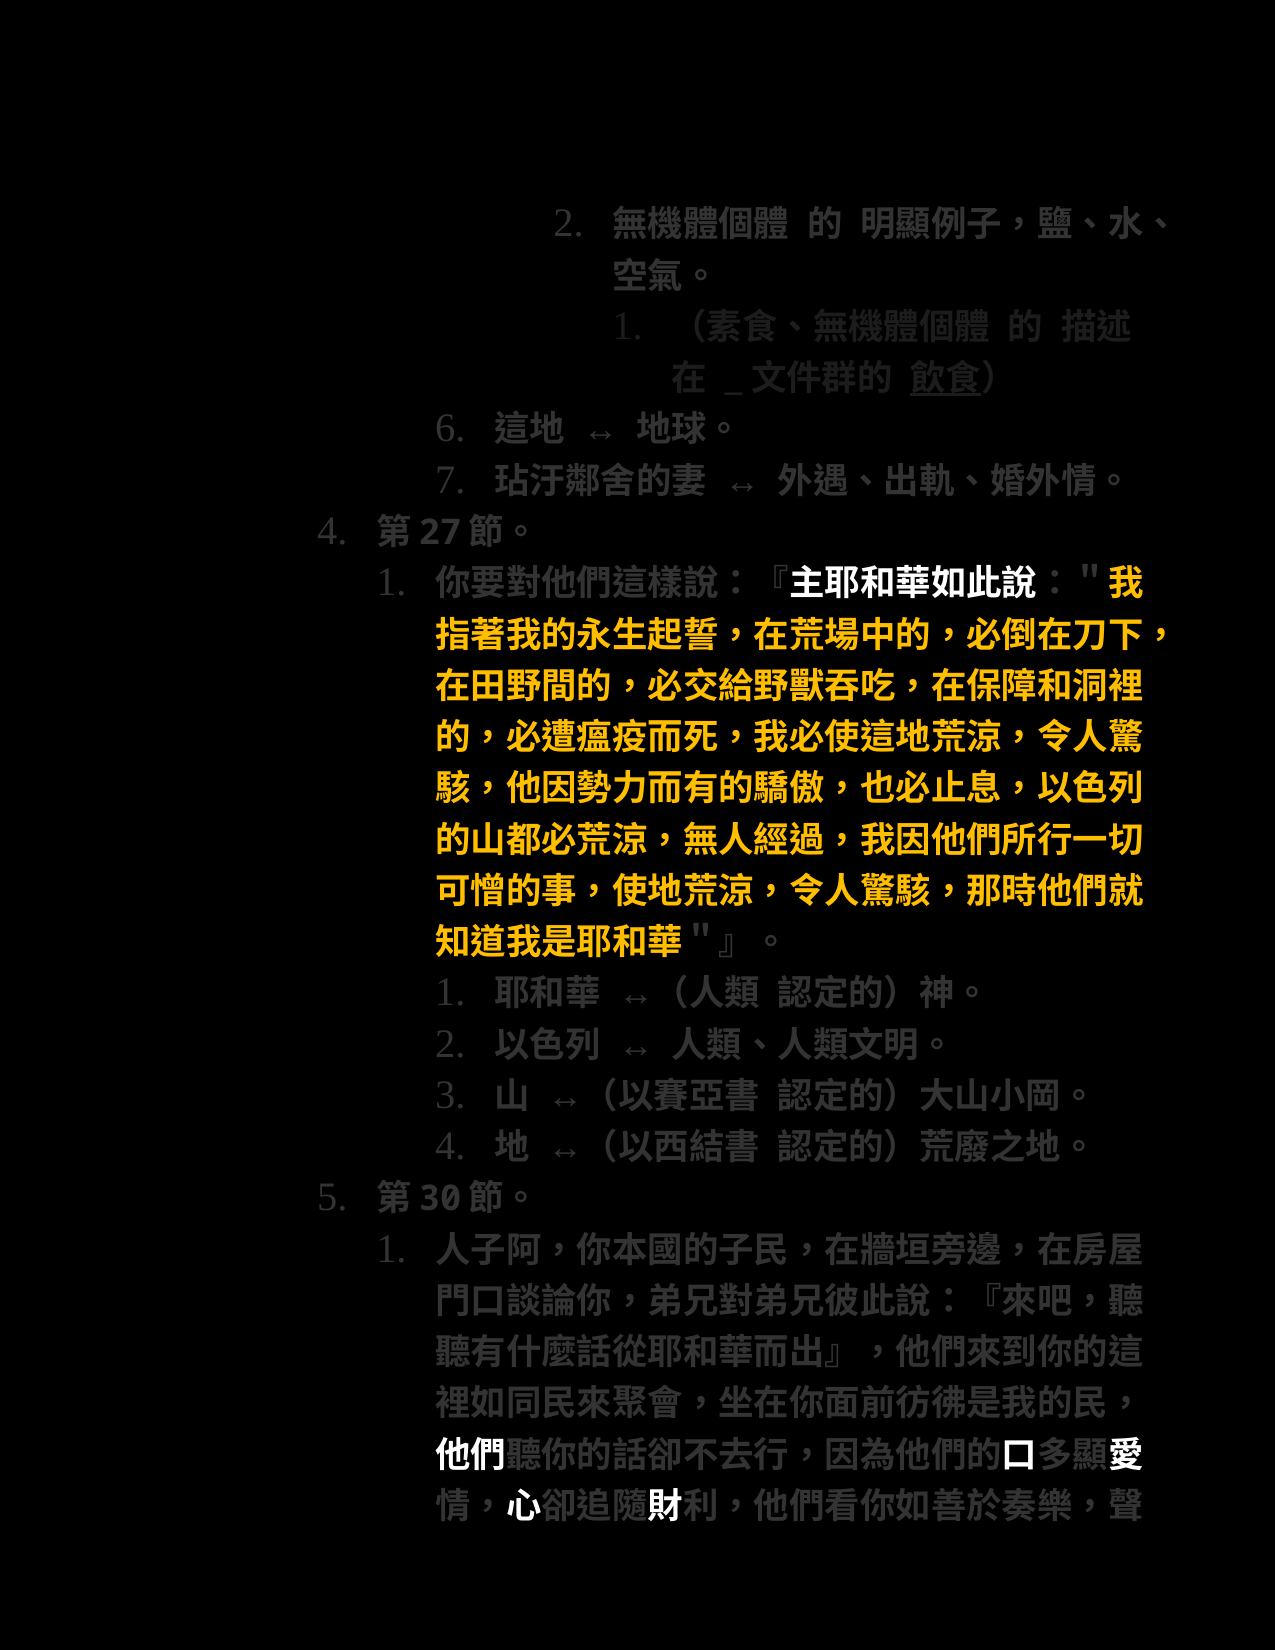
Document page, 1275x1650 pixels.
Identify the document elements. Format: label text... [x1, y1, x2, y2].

list 耶和華 ↔（人類 認定的）神。 [435, 965, 1157, 1016]
list 無機體個體 的 明顯例子，鹽、水、空氣。 [553, 196, 1157, 298]
list 山 ↔（以賽亞書 認定的）大山小岡。 [435, 1067, 1157, 1118]
list 第30節。 [317, 1170, 1157, 1221]
list 地 ↔（以西結書 認定的）荒廢之地。 [435, 1118, 1157, 1170]
list 這地 ↔ 地球。 [435, 401, 1157, 452]
list 第27節。 [317, 503, 1157, 555]
list 以色列 ↔ 人類、人類文明。 [435, 1016, 1157, 1067]
list （素食、無機體個體 的 描述在 _ 文件群的 飲食） [612, 298, 1157, 401]
list 人子阿，你本國的子民，在牆垣旁邊，在房屋門口談論你，弟兄對弟兄彼此說：『來吧，聽聽有什麼話從耶和華而出』，他們來到你的這裡如同民來聚會，坐在你面前彷彿是我的民，他們聽你的話卻不去行，因為他們的口多顯愛情，心卻追隨財利，他們看你如善於奏樂，聲 [376, 1221, 1157, 1528]
list 你要對他們這樣說：『主耶和華如此說：＂我指著我的永生起誓，在荒場中的，必倒在刀下，在田野間的，必交給野獸吞吃，在保障和洞裡的，必遭瘟疫而死，我必使這地荒涼，令人驚駭，他因勢力而有的驕傲，也必止息，以色列的山都必荒涼，無人經過，我因他們所行一切可憎的事，使地荒涼，令人驚駭，那時他們就知道我是耶和華＂』。 [376, 555, 1157, 965]
list 玷汙鄰舍的妻 ↔ 外遇、出軌、婚外情。 [435, 452, 1157, 503]
